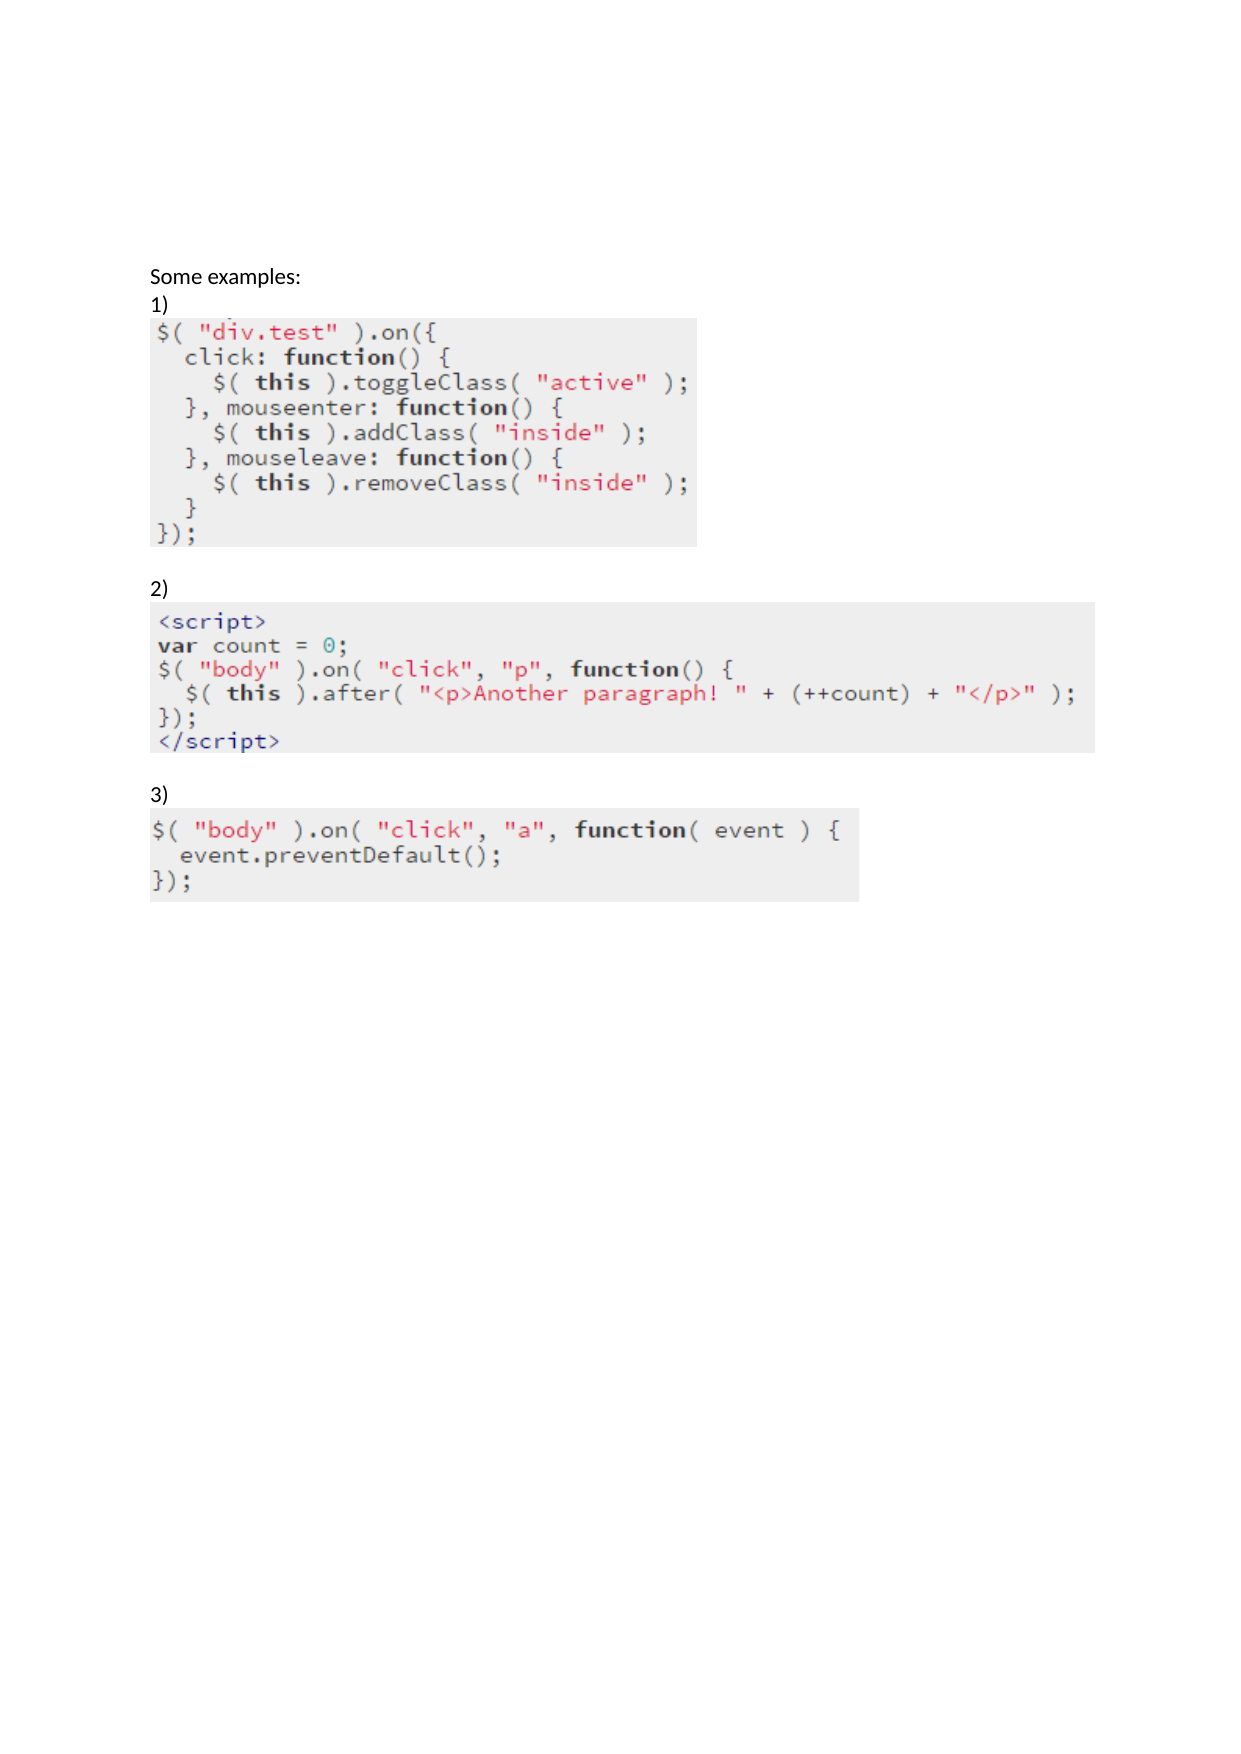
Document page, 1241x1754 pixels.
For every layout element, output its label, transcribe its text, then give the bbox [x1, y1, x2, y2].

text 3) [150, 780, 1090, 808]
picture [150, 318, 697, 547]
picture [150, 602, 1096, 753]
picture [150, 808, 860, 902]
text 1) [150, 290, 1090, 318]
text 2) [150, 574, 1090, 602]
text Some examples: [150, 262, 1090, 290]
